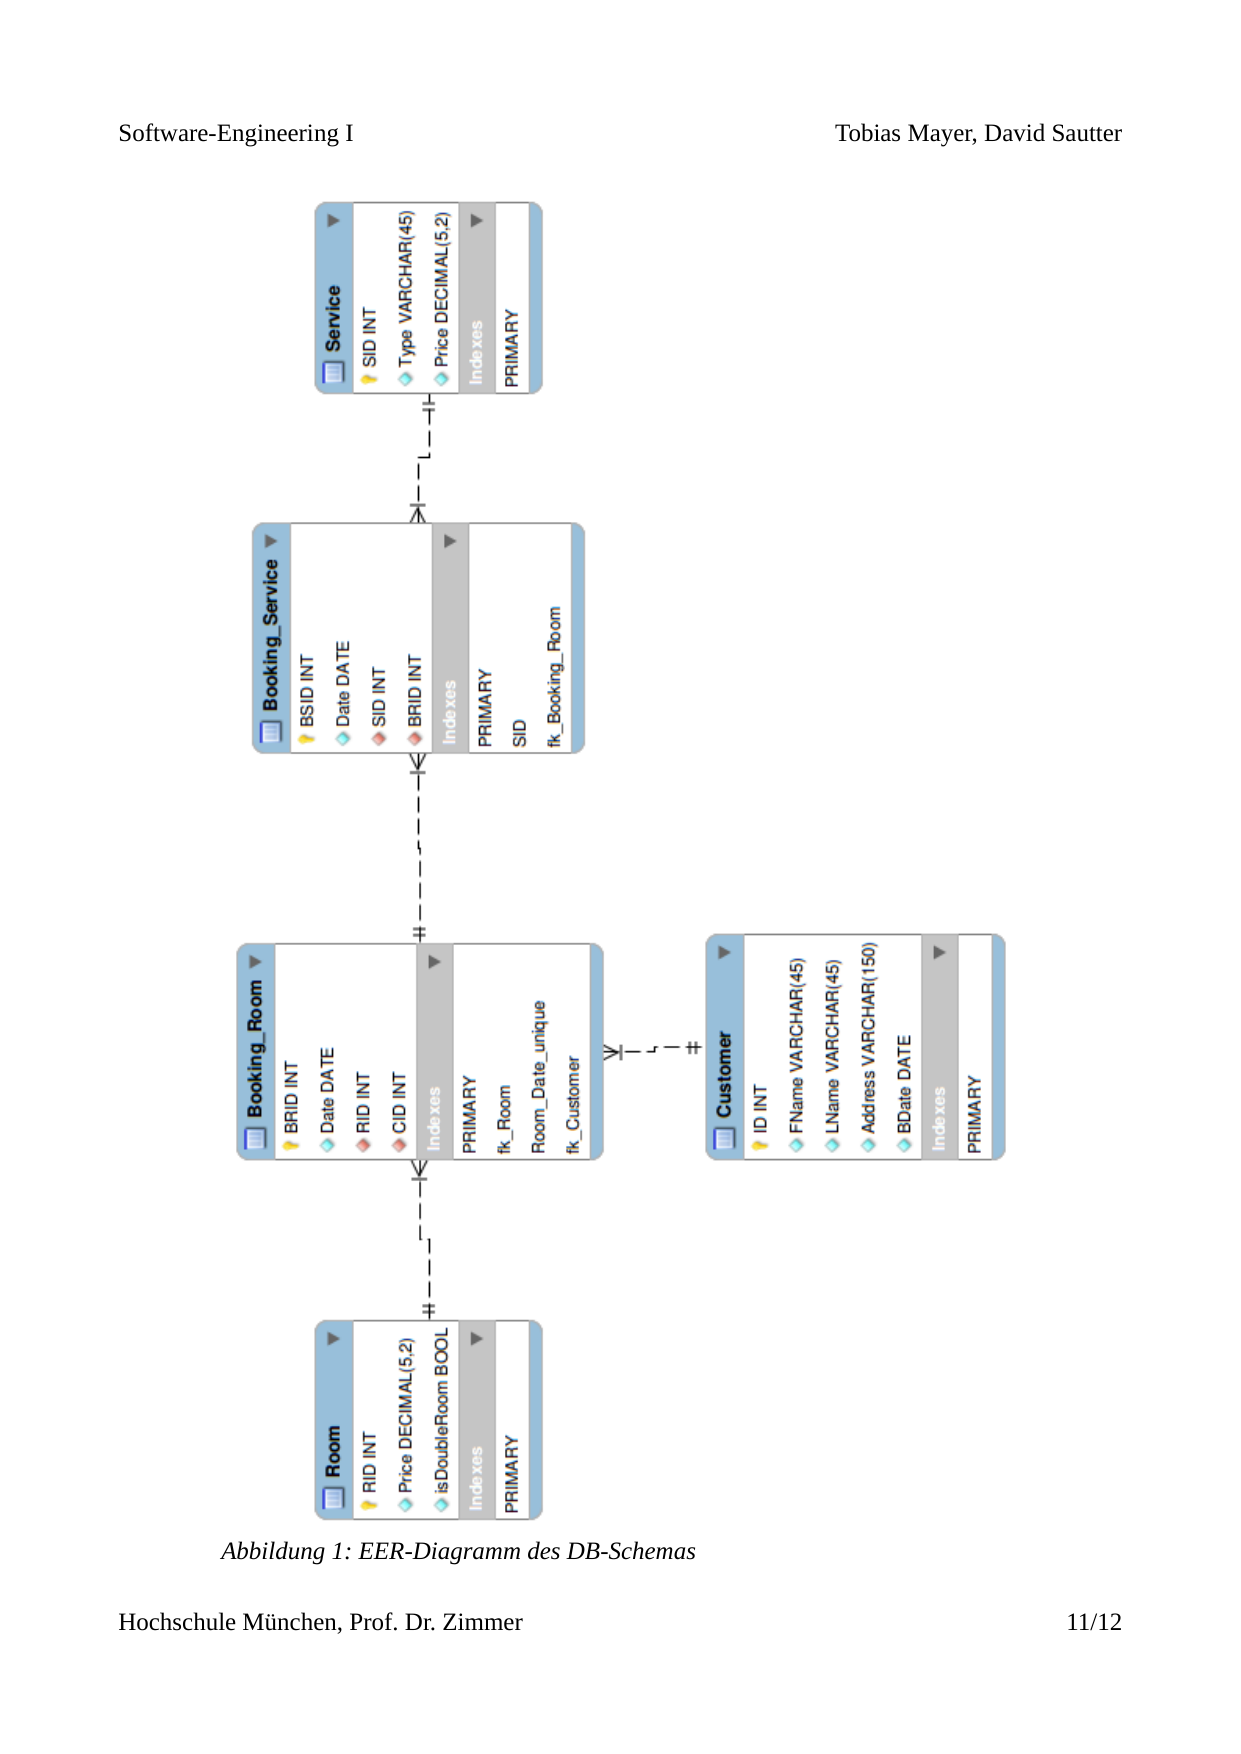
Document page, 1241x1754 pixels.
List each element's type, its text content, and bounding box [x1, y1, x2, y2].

picture [221, 188, 1020, 1536]
text Abbildung 1: EER-Diagramm des DB-Schemas [221, 1536, 1019, 1564]
